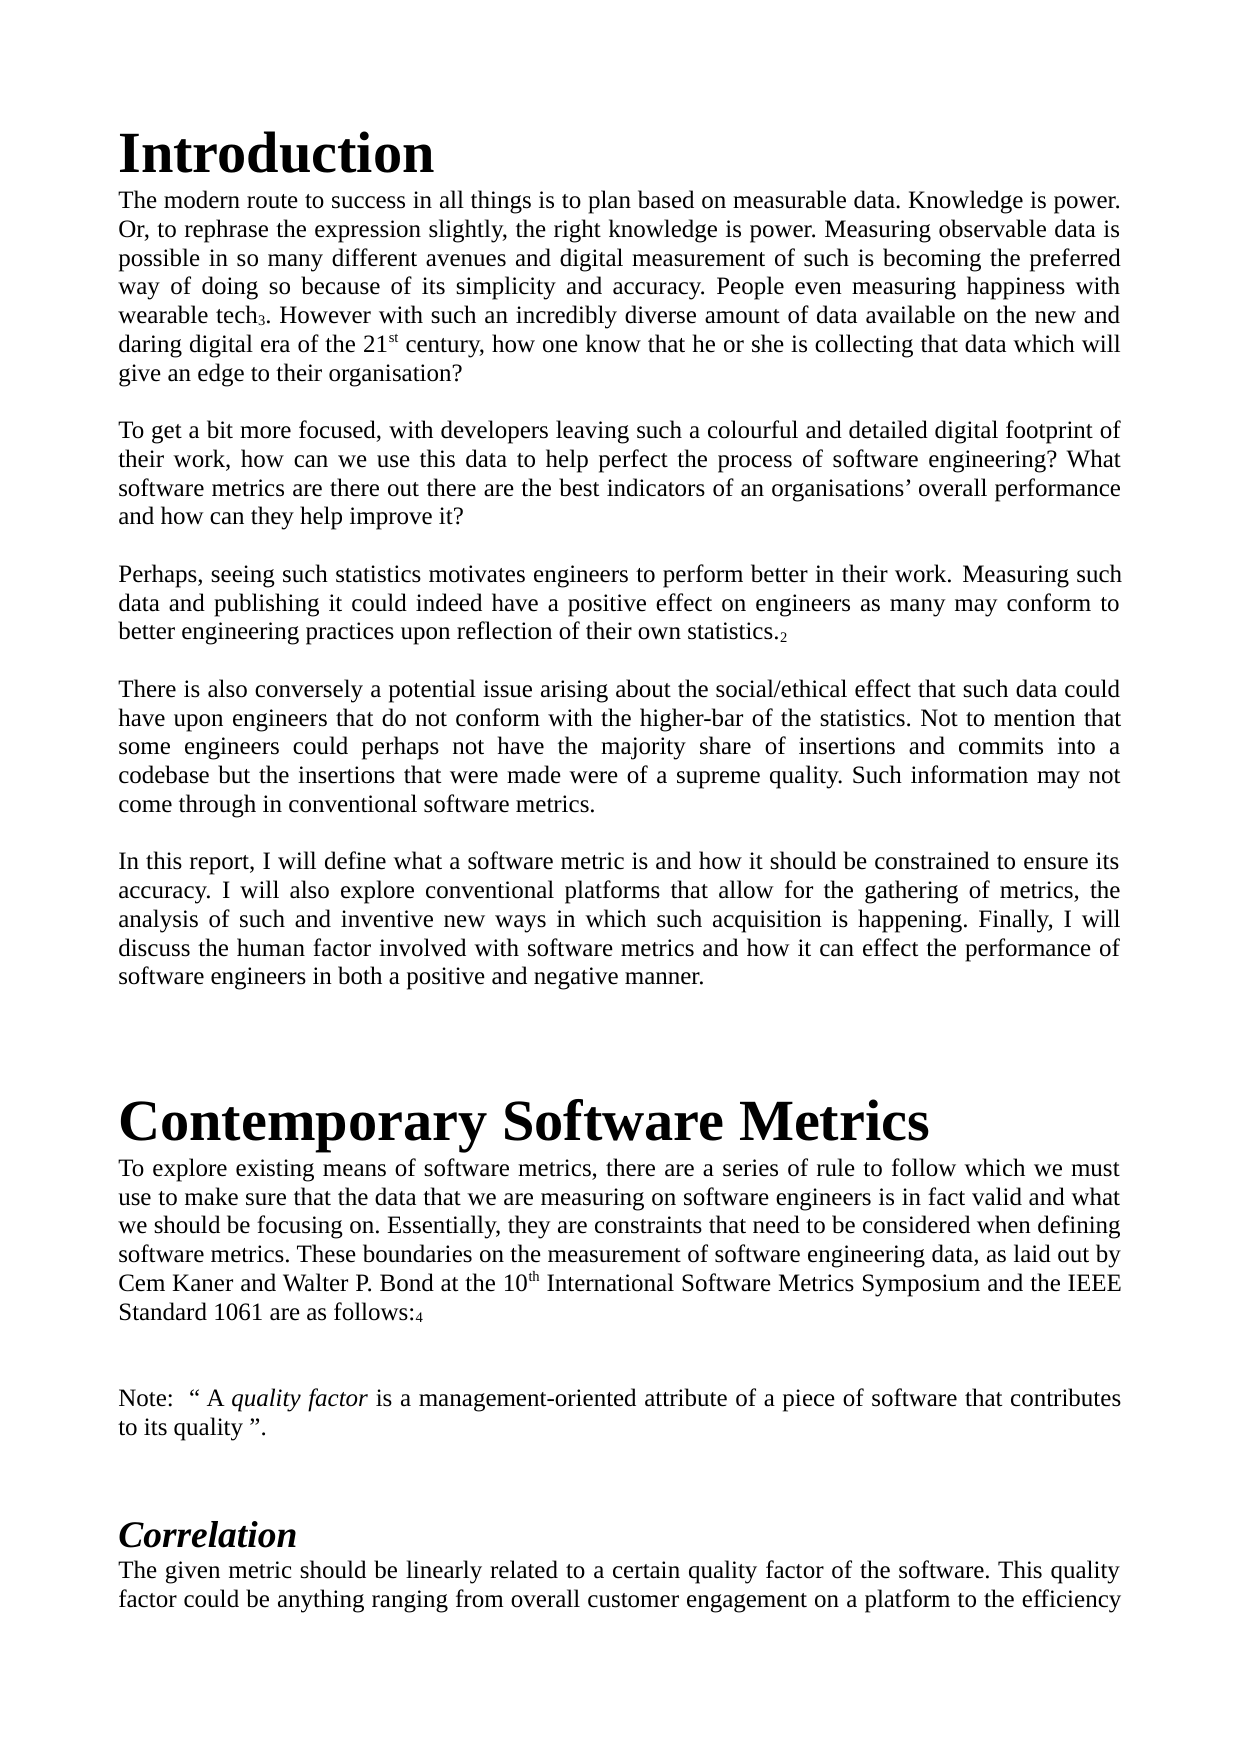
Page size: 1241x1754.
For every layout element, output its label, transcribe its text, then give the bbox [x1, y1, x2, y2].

text Introduction [118, 118, 1122, 185]
text Contemporary Software Metrics [118, 1086, 1122, 1153]
text Correlation [118, 1512, 1122, 1556]
text The given metric should be linearly related to a certain quality factor of the software. This quality factor could be anything ranging from overall customer engagement on a platform to the efficiency [118, 1556, 1122, 1613]
text To get a bit more focused, with developers leaving such a colourful and detailed digital footprint of their work, how can we use this data to help perfect the process of software engineering? What software metrics are there out there are the best indicators of an organisations’ overall performance and how can they help improve it? [118, 415, 1122, 530]
text The modern route to success in all things is to plan based on measurable data. Knowledge is power. Or, to rephrase the expression slightly, the right knowledge is power. Measuring observable data is possible in so many different avenues and digital measurement of such is becoming the preferred way of doing so because of its simplicity and accuracy. People even measuring happiness with wearable tech3. However with such an incredibly diverse amount of data available on the new and daring digital era of the 21st century, how one know that he or she is collecting that data which will give an edge to their organisation? [118, 185, 1122, 386]
text In this report, I will define what a software metric is and how it should be constrained to ensure its accuracy. I will also explore conventional platforms that allow for the gathering of metrics, the analysis of such and inventive new ways in which such acquisition is happening. Finally, I will discuss the human factor involved with software metrics and how it can effect the performance of software engineers in both a positive and negative manner. [118, 846, 1122, 990]
text Perhaps, seeing such statistics motivates engineers to perform better in their work. Measuring such data and publishing it could indeed have a positive effect on engineers as many may conform to better engineering practices upon reflection of their own statistics.2 [118, 559, 1122, 645]
text To explore existing means of software metrics, there are a series of rule to follow which we must use to make sure that the data that we are measuring on software engineers is in fact valid and what we should be focusing on. Essentially, they are constraints that need to be considered when defining software metrics. These boundaries on the measurement of software engineering data, as laid out by Cem Kaner and Walter P. Bond at the 10th International Software Metrics Symposium and the IEEE Standard 1061 are as follows:4 [118, 1153, 1122, 1326]
text Note: “ A quality factor is a management-oriented attribute of a piece of software that contributes to its quality ”. [118, 1383, 1122, 1441]
text There is also conversely a potential issue arising about the social/ethical effect that such data could have upon engineers that do not conform with the higher-bar of the statistics. Not to mention that some engineers could perhaps not have the majority share of insertions and commits into a codebase but the insertions that were made were of a supreme quality. Such information may not come through in conventional software metrics. [118, 674, 1122, 818]
